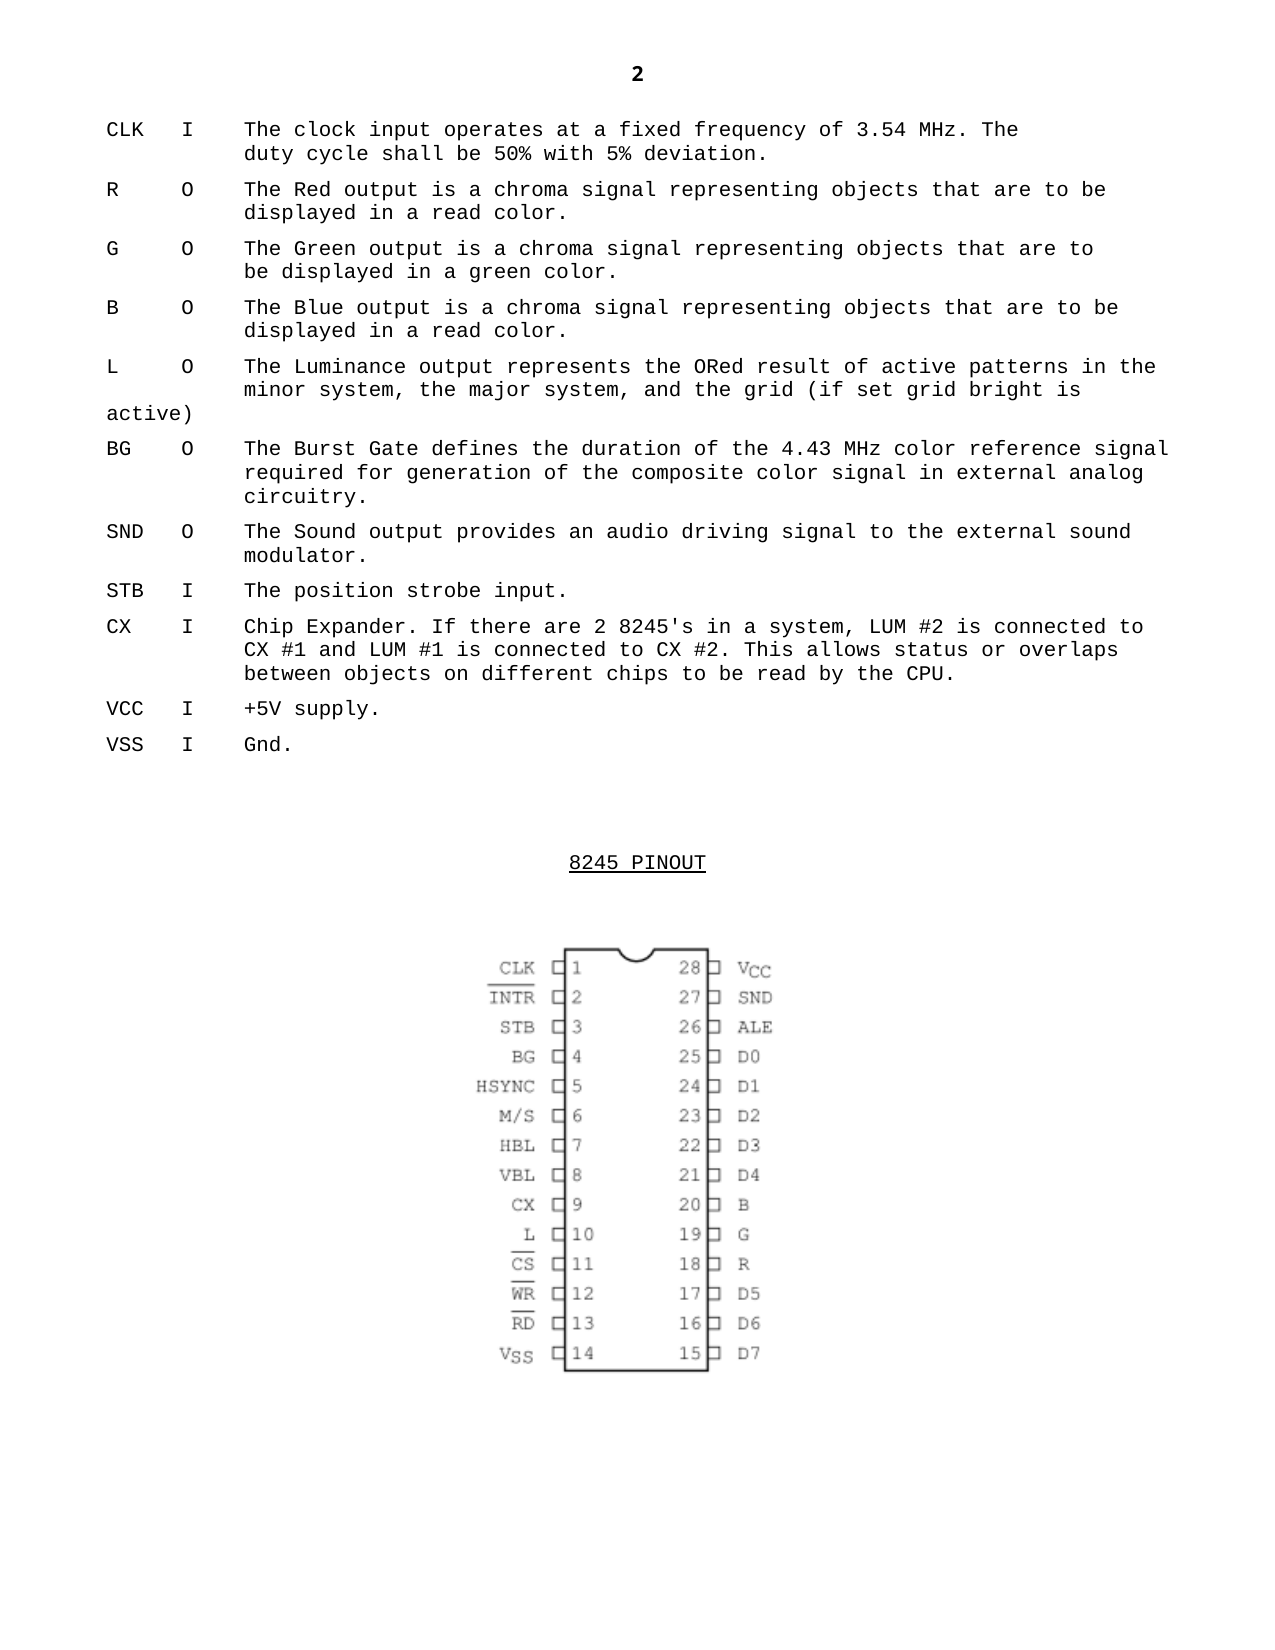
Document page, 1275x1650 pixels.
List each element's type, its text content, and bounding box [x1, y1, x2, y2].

text R O The Red output is a chroma signal representing objects that are to be [106, 177, 1169, 201]
text be displayed in a green color. [106, 260, 1169, 283]
text between objects on different chips to be read by the CPU. [106, 661, 1169, 685]
text circuitry. [106, 484, 1169, 508]
text BG O The Burst Gate defines the duration of the 4.43 MHz color reference signal [106, 437, 1169, 461]
text VCC I +5V supply. [106, 697, 1169, 721]
text CX I Chip Expander. If there are 2 8245's in a system, LUM #2 is connected to [106, 614, 1169, 638]
text G O The Green output is a chroma signal representing objects that are to [106, 236, 1169, 260]
text L O The Luminance output represents the ORed result of active patterns in the [106, 354, 1169, 378]
text required for generation of the composite color signal in external analog [106, 461, 1169, 484]
picture [471, 945, 805, 1375]
text modulator. [106, 543, 1169, 567]
text duty cycle shall be 50% with 5% deviation. [106, 142, 1169, 165]
text VSS I Gnd. [106, 732, 1169, 756]
text displayed in a read color. [106, 319, 1169, 342]
text STB I The position strobe input. [106, 579, 1169, 602]
text 8245 PINOUT [106, 851, 1169, 874]
text B O The Blue output is a chroma signal representing objects that are to be [106, 295, 1169, 319]
text displayed in a read color. [106, 201, 1169, 224]
text CX #1 and LUM #1 is connected to CX #2. This allows status or overlaps [106, 638, 1169, 661]
text minor system, the major system, and the grid (if set grid bright is active) [106, 378, 1169, 425]
text SND O The Sound output provides an audio driving signal to the external sound [106, 520, 1169, 543]
text CLK I The clock input operates at a fixed frequency of 3.54 MHz. The [106, 118, 1169, 142]
